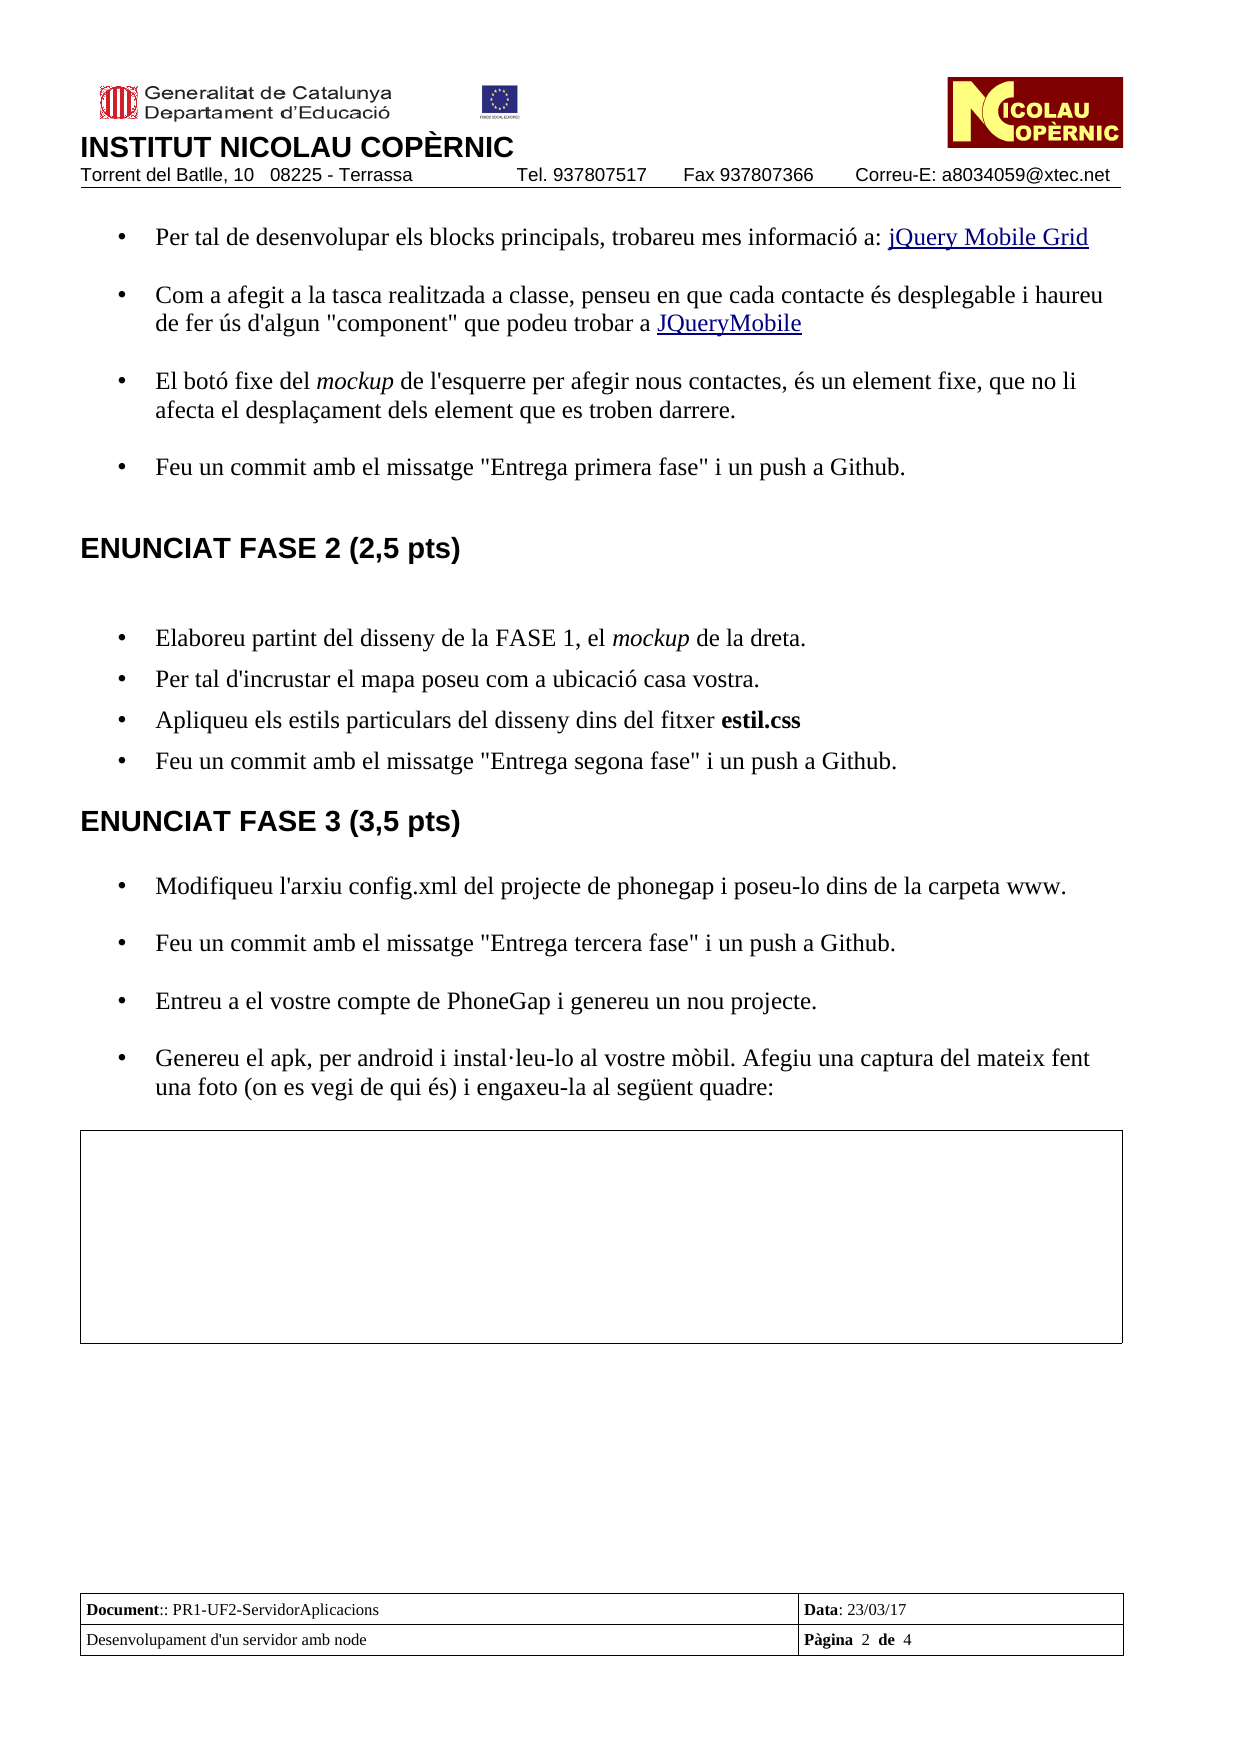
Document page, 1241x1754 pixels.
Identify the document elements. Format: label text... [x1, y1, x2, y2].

list Elaboreu partint del disseny de la FASE 1, el mockup de la dreta. [118, 623, 1122, 651]
picture [947, 77, 1124, 148]
text ENUNCIAT FASE 3 (3,5 pts) [80, 804, 1122, 837]
table_header [81, 1131, 1122, 1343]
picture [477, 82, 522, 122]
list Feu un commit amb el missatge "Entrega segona fase" i un push a Github. [118, 746, 1122, 775]
subtitle ENUNCIAT FASE 2 (2,5 pts) [80, 531, 1122, 564]
list Genereu el apk, per android i instal·leu-lo al vostre mòbil. Afegiu una captura del mateix fent una foto (on es vegi de qui és) i engaxeu-la al següent quadre: [118, 1043, 1122, 1101]
list Modifiqueu l'arxiu config.xml del projecte de phonegap i poseu-lo dins de la carpeta www. [118, 871, 1122, 900]
list Com a afegit a la tasca realitzada a classe, penseu en que cada contacte és desplegable i haureu de fer ús d'algun "component" que podeu trobar a JQueryMobile [118, 280, 1122, 337]
list Feu un commit amb el missatge "Entrega primera fase" i un push a Github. [118, 452, 1122, 481]
list Entreu a el vostre compte de PhoneGap i genereu un nou projecte. [118, 986, 1122, 1015]
list El botó fixe del mockup de l'esquerre per afegir nous contactes, és un element fixe, que no li afecta el desplaçament dels element que es troben darrere. [118, 366, 1122, 423]
list Feu un commit amb el missatge "Entrega tercera fase" i un push a Github. [118, 928, 1122, 957]
list Per tal d'incrustar el mapa poseu com a ubicació casa vostra. [118, 664, 1122, 693]
list Apliqueu els estils particulars del disseny dins del fitxer estil.css [118, 705, 1122, 734]
list Per tal de desenvolupar els blocks principals, trobareu mes informació a: jQuery Mobile Grid [118, 222, 1122, 251]
